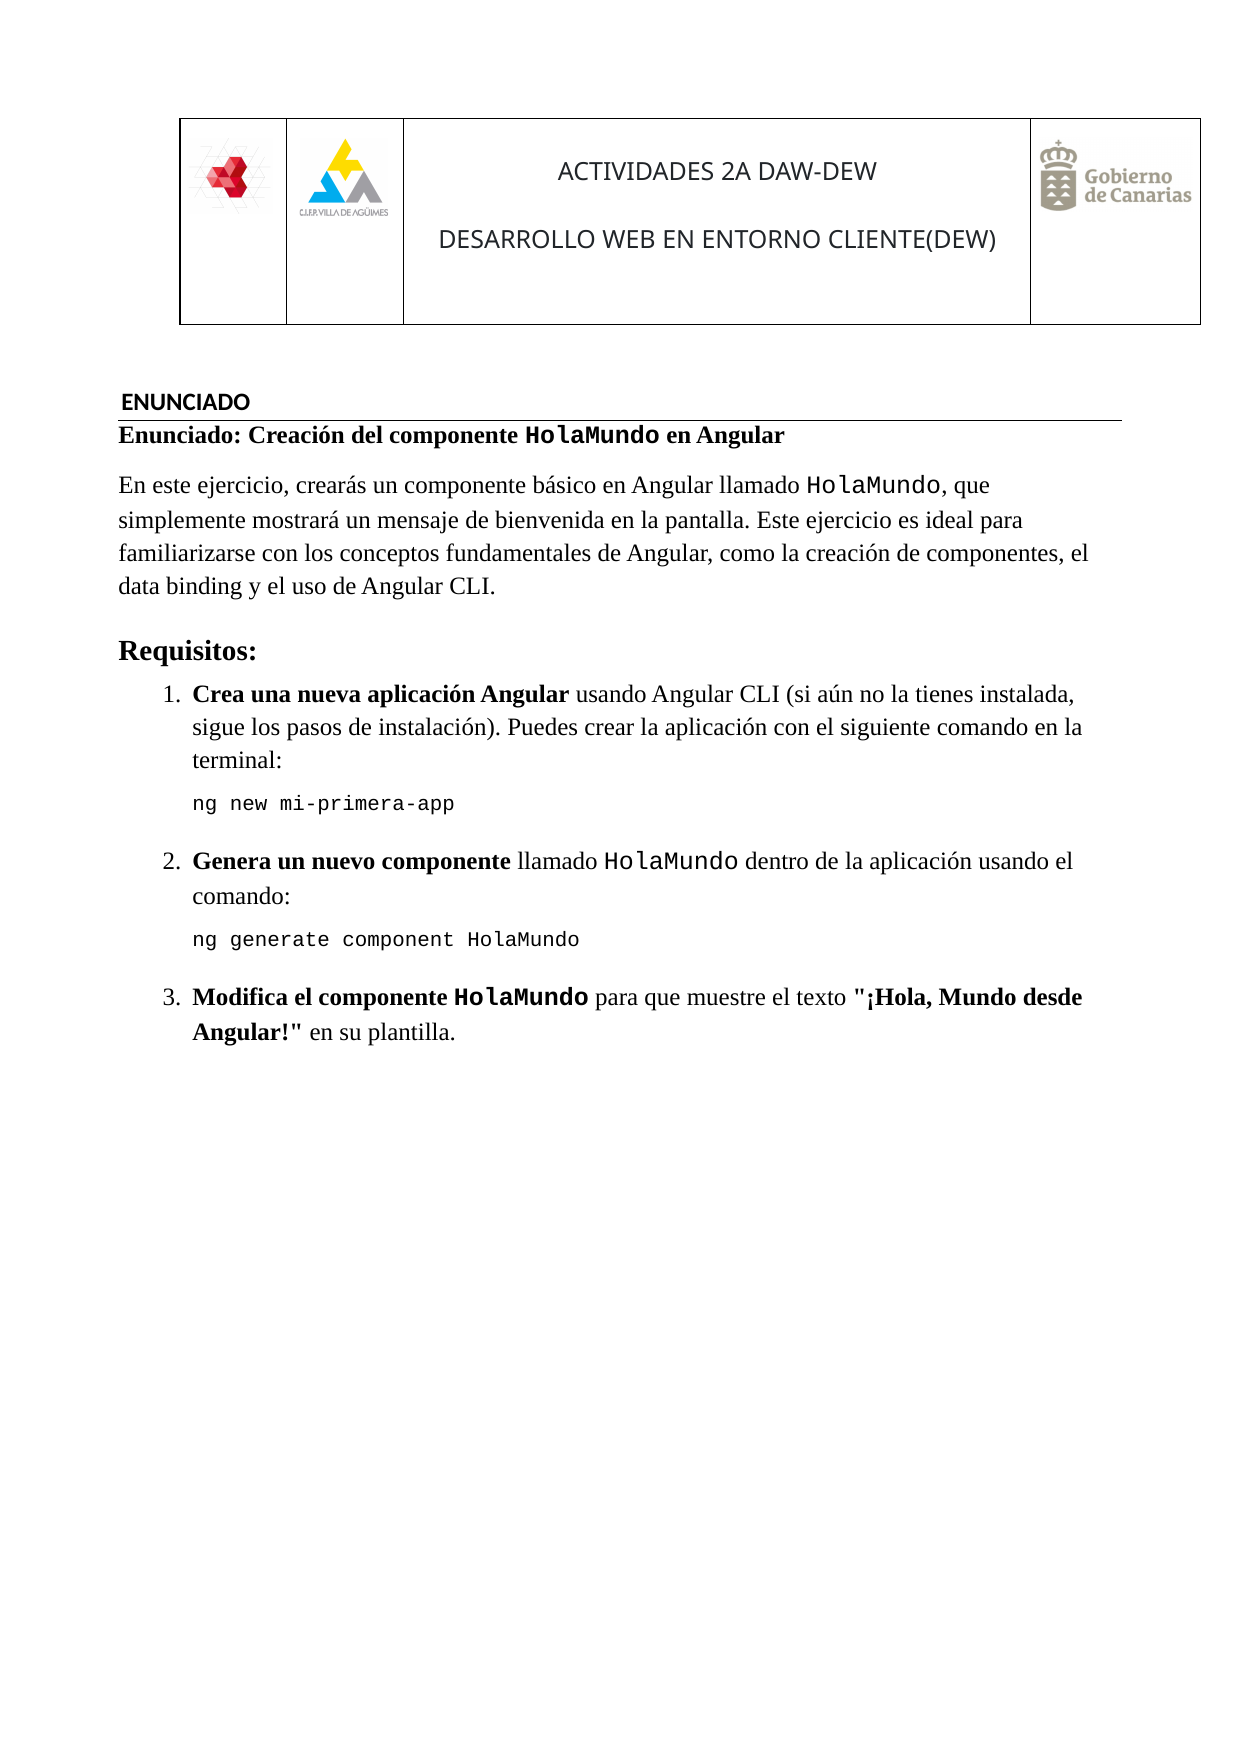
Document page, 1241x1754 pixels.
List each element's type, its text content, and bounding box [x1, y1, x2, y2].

list Crea una nueva aplicación Angular usando Angular CLI (si aún no la tienes instalada, sigue los pasos de instalación). Puedes crear la aplicación con el siguiente comando en la terminal: [162, 679, 1122, 774]
text ENUNCIADO [118, 384, 1122, 420]
subtitle Requisitos: [118, 633, 1122, 667]
list ng new mi-primera-app [162, 793, 1122, 817]
text Enunciado: Creación del componente HolaMundo en Angular [118, 421, 1122, 451]
picture [187, 138, 273, 214]
picture [1037, 137, 1193, 212]
text En este ejercicio, crearás un componente básico en Angular llamado HolaMundo, que simplemente mostrará un mensaje de bienvenida en la pantalla. Este ejercicio es ideal para familiarizarse con los conceptos fundamentales de Angular, como la creación de componentes, el data binding y el uso de Angular CLI. [118, 470, 1122, 600]
list Genera un nuevo componente llamado HolaMundo dentro de la aplicación usando el comando: [162, 846, 1122, 910]
picture [299, 138, 389, 217]
list ng generate component HolaMundo [162, 929, 1122, 953]
list Modifica el componente HolaMundo para que muestre el texto "¡Hola, Mundo desde Angular!" en su plantilla. [162, 982, 1122, 1046]
